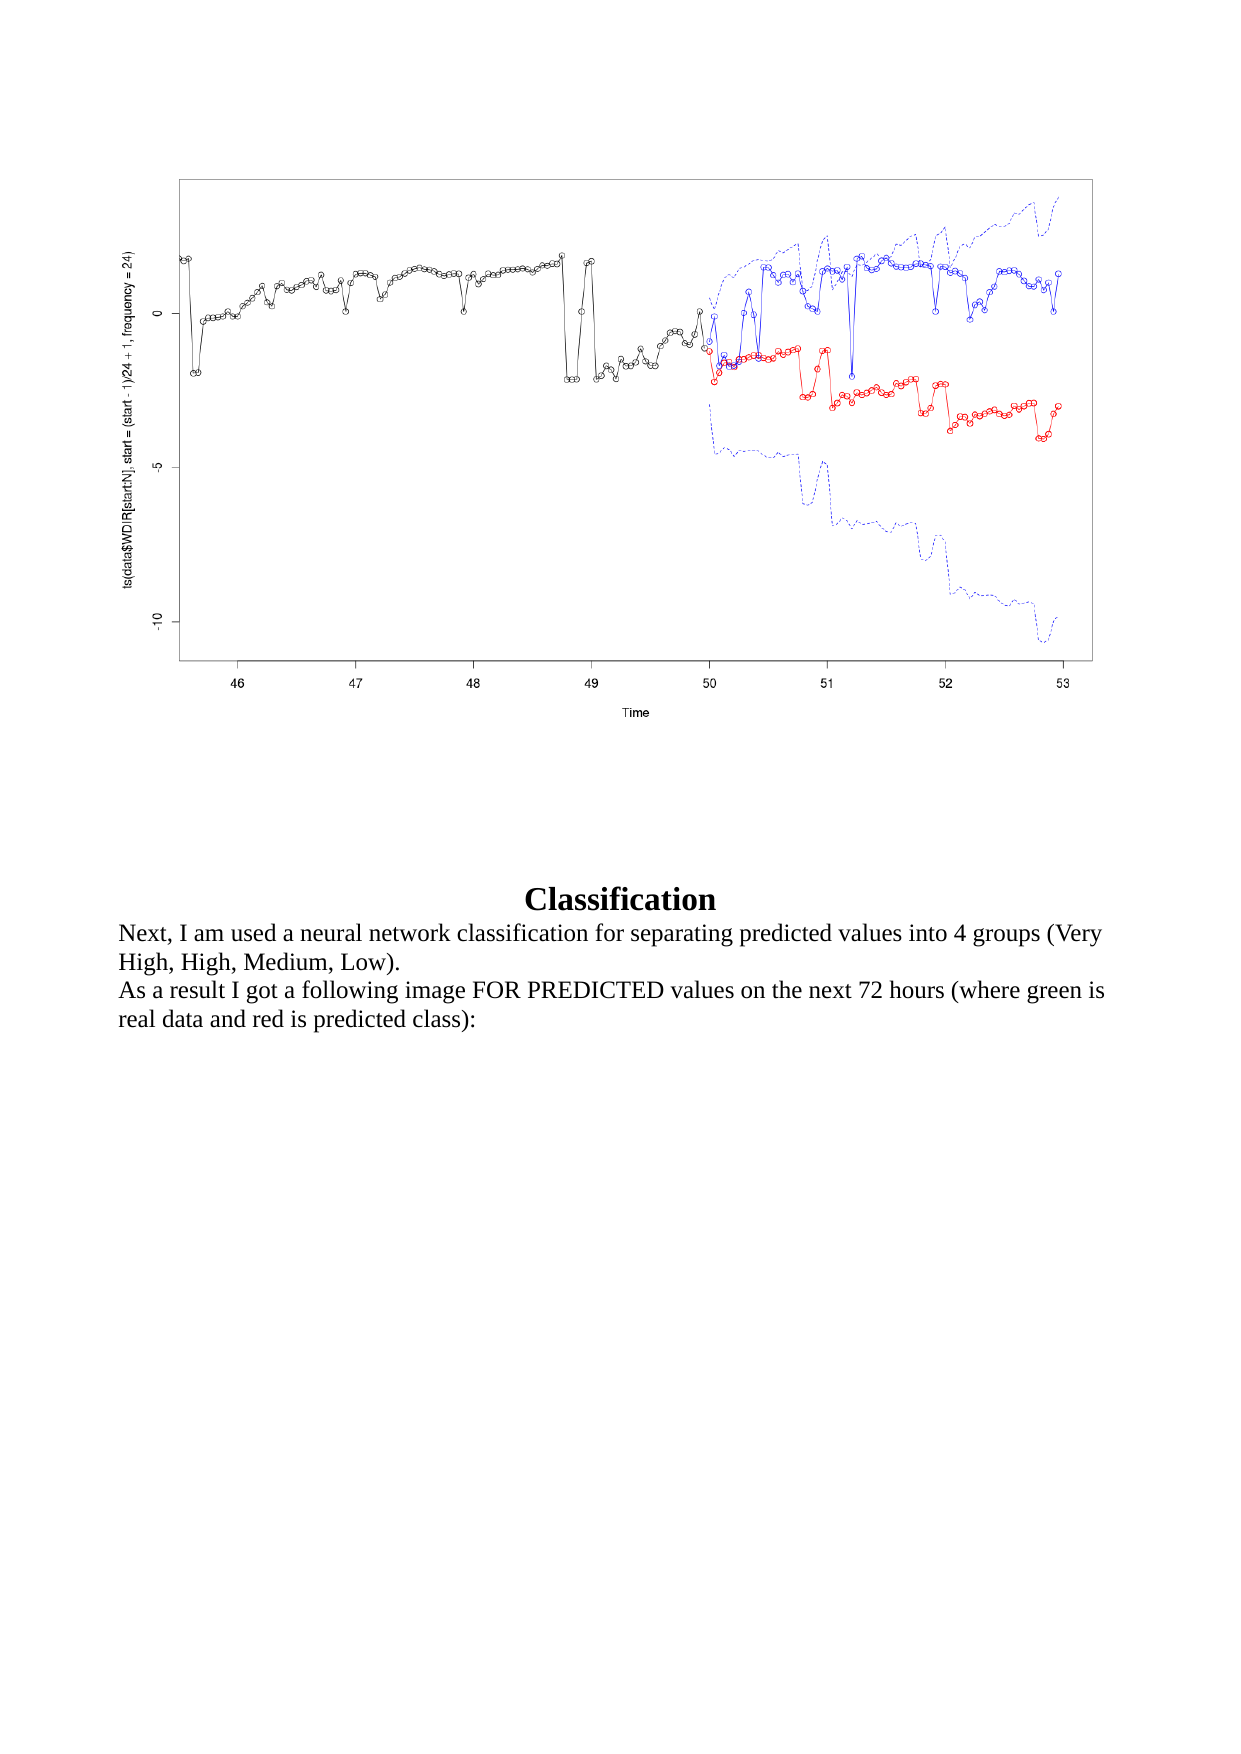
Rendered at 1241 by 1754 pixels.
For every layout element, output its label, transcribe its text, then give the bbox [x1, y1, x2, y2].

text Classification [118, 880, 1122, 918]
text As a result I got a following image FOR PREDICTED values on the next 72 hours (where green is real data and red is predicted class): [118, 976, 1122, 1033]
picture [118, 118, 1123, 736]
text Next, I am used a neural network classification for separating predicted values into 4 groups (Very High, High, Medium, Low). [118, 918, 1122, 976]
